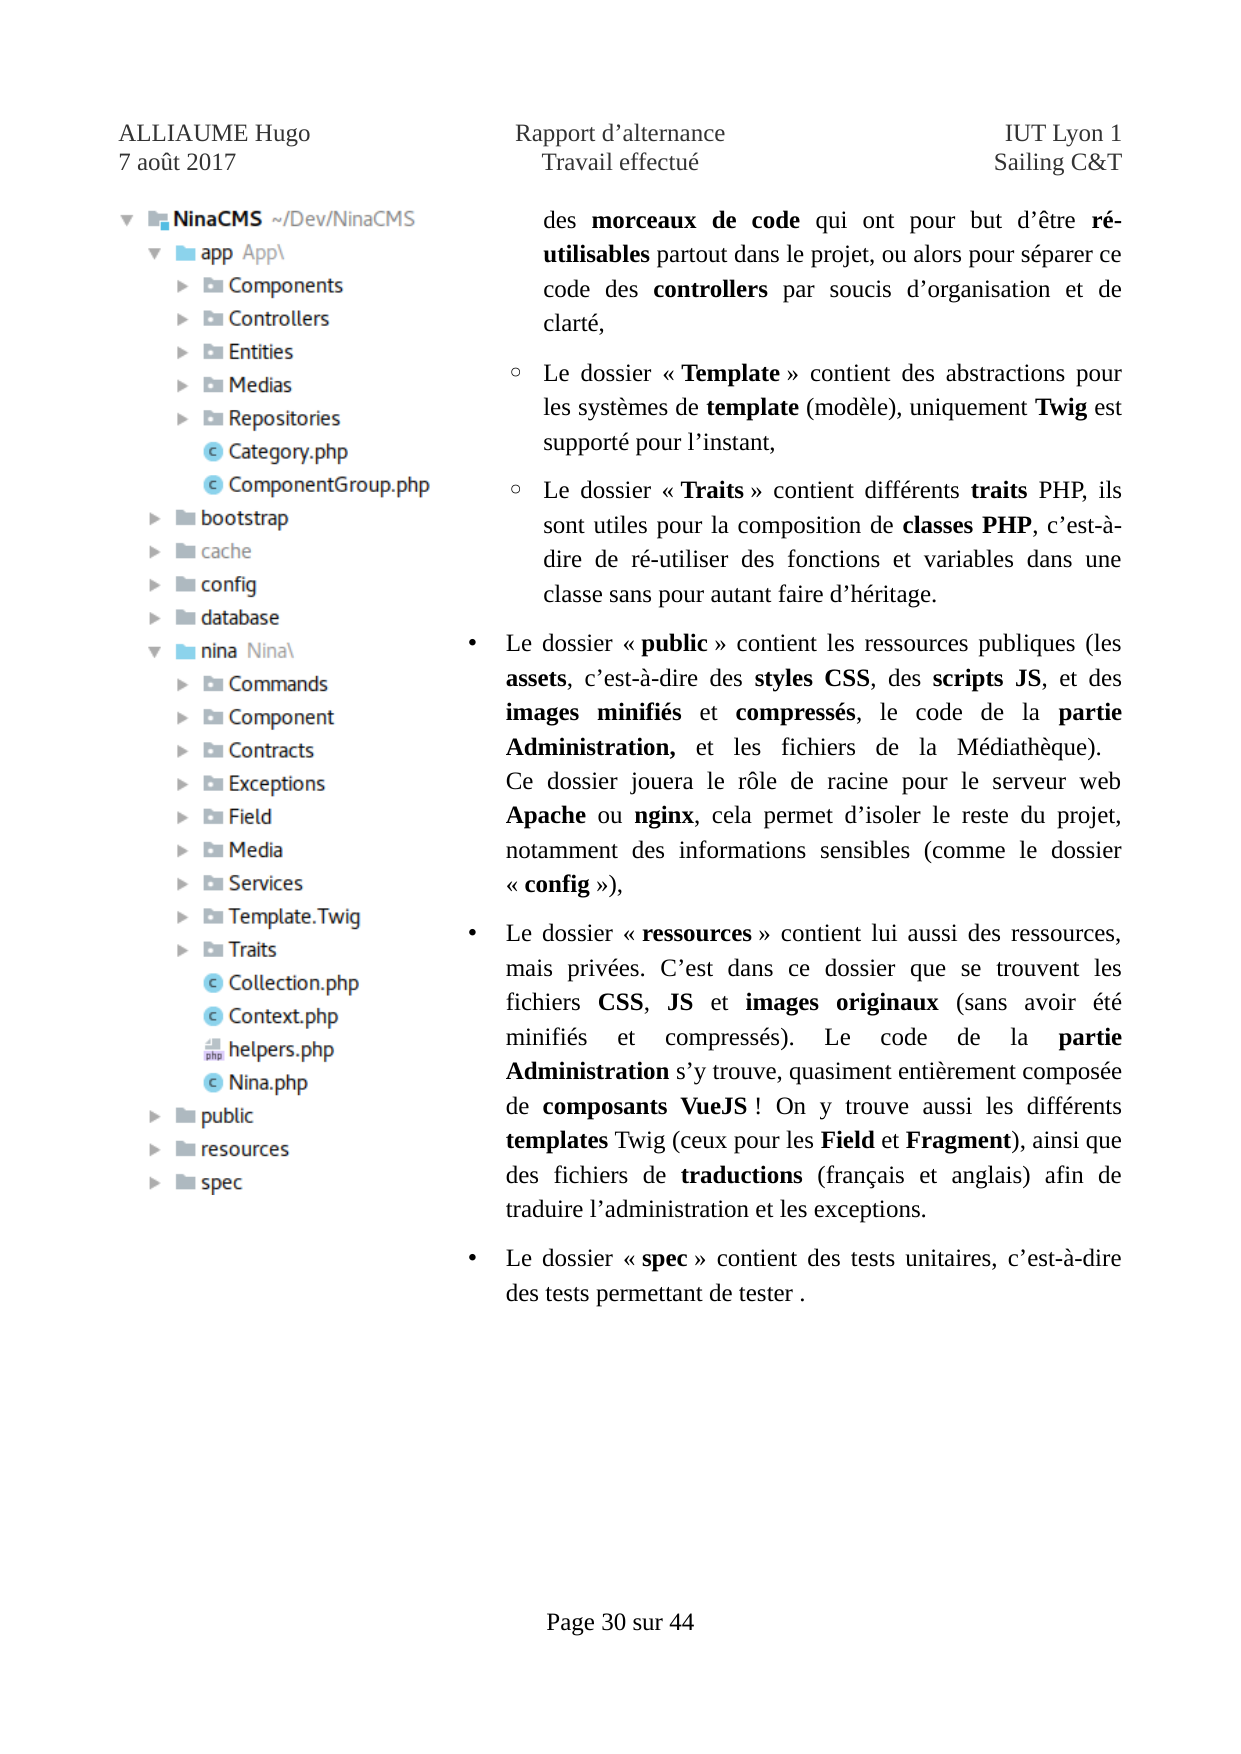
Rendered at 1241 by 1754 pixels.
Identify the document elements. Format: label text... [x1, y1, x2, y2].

picture [118, 207, 432, 1195]
table_header [118, 1195, 431, 1424]
table_header des morceaux de code qui ont pour but d’être ré-utilisables partout dans le projet, ou alors pour séparer ce code des controllers par soucis d’organisation et de clarté, Le dossier « Template » contient des abstractions pour les systèmes de template (modèle), uniquement Twig est supporté pour l’instant, Le dossier « Traits » contient différents traits PHP, ils sont utiles pour la composition de classes PHP, c’est-à-dire de ré-utiliser des fonctions et variables dans une classe sans pour autant faire d’héritage. Le dossier « public » contient les ressources publiques (les assets, c’est-à-dire des styles CSS, des scripts JS, et des images minifiés et compressés, le code de la partie Administration, et les fichiers de la Médiathèque). Ce dossier jouera le rôle de racine pour le serveur web Apache ou nginx, cela permet d’isoler le reste du projet, notamment des informations sensibles (comme le dossier « config »), Le dossier « ressources » contient lui aussi des ressources, mais privées. C’est dans ce dossier que se trouvent les fichiers CSS, JS et images originaux (sans avoir été minifiés et compressés). Le code de la partie Administration s’y trouve, quasiment entièrement composée de composants VueJS ! On y trouve aussi les différents templates Twig (ceux pour les Field et Fragment), ainsi que des fichiers de traductions (français et anglais) afin de traduire l’administration et les exceptions. Le dossier « spec » contient des tests unitaires, c’est-à-dire des tests permettant de tester . [431, 205, 1122, 1424]
